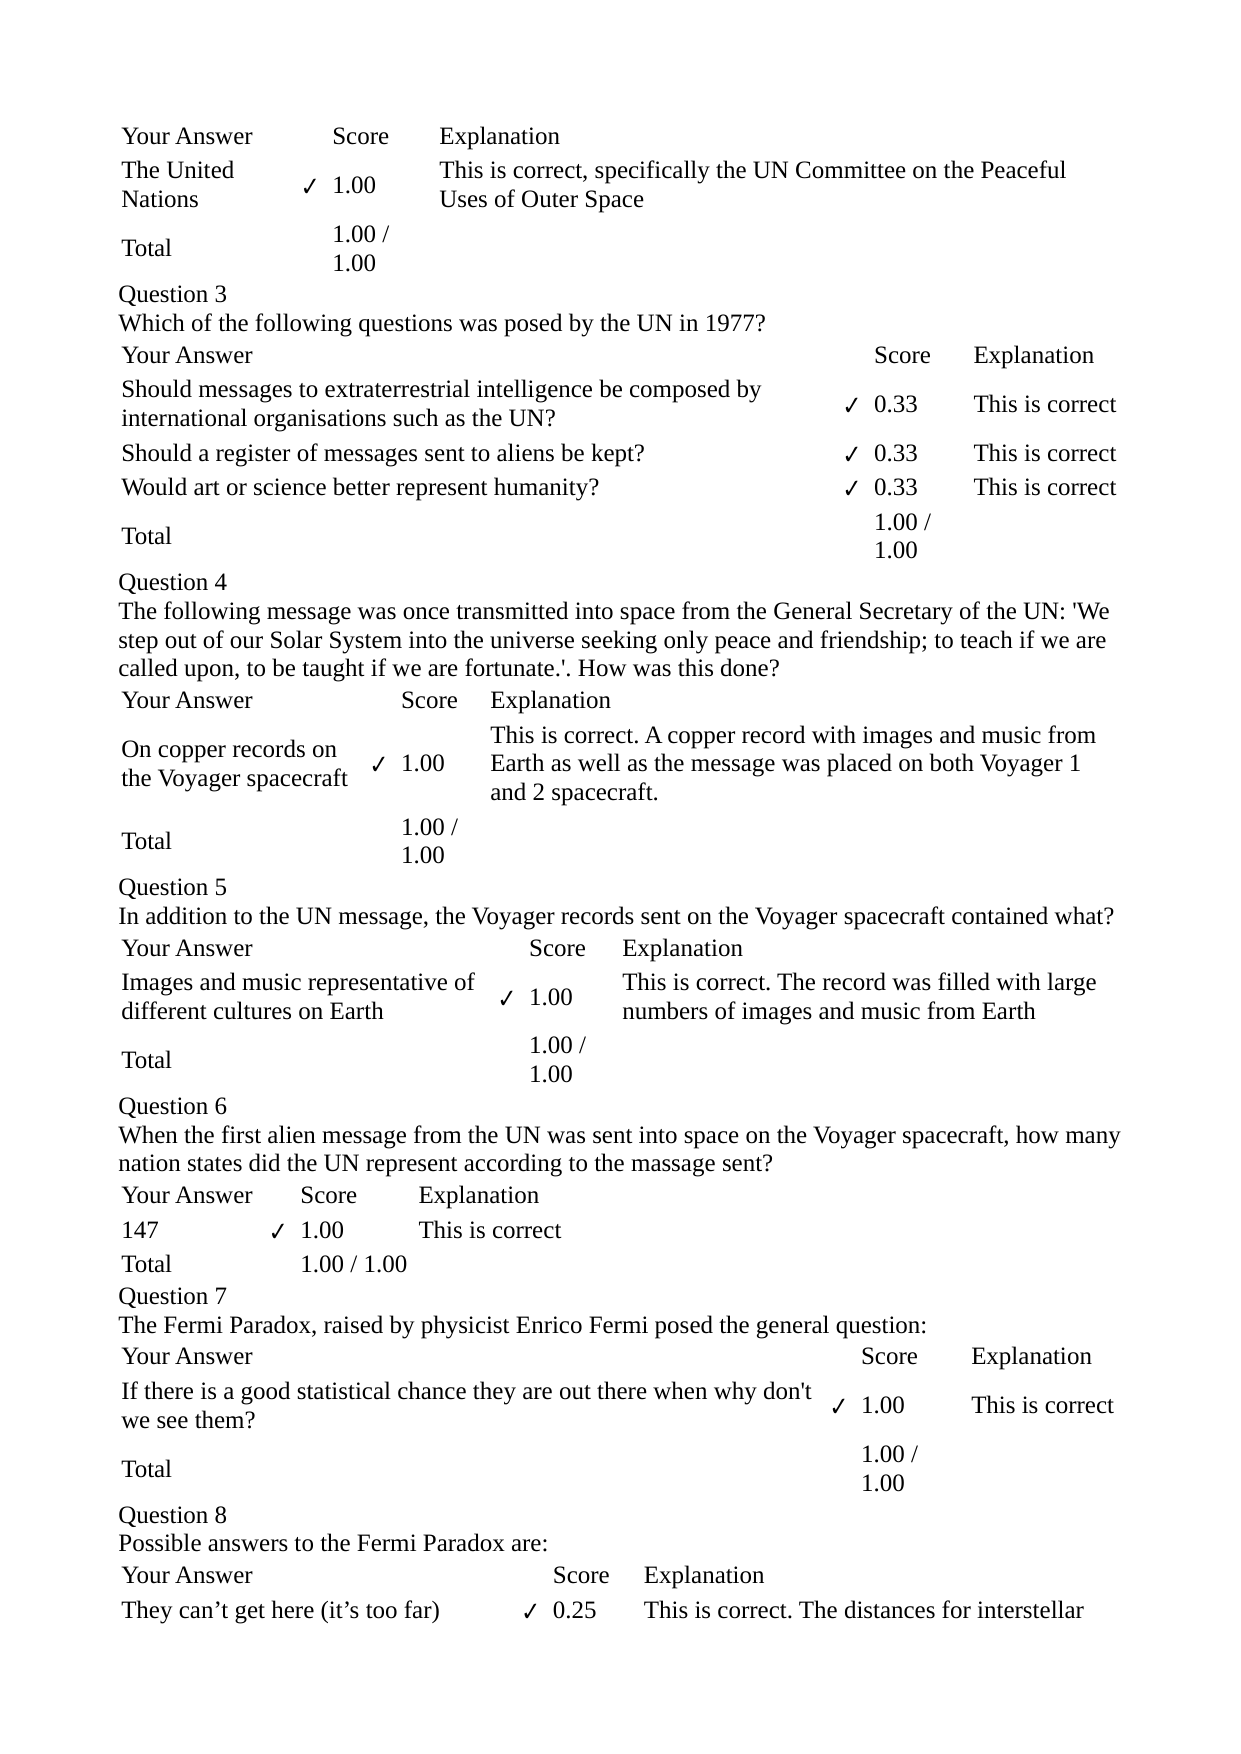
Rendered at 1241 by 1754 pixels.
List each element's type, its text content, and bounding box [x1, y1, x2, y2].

table_cell Total [118, 809, 368, 872]
table_header [368, 682, 398, 717]
table_header Your Answer [118, 1339, 828, 1373]
table_header [496, 930, 526, 964]
text Question 7 [118, 1281, 1122, 1310]
table_cell 1.00 [398, 717, 487, 809]
table_cell ✔ [841, 371, 871, 435]
table_cell [970, 504, 1122, 567]
table_cell 1.00 [526, 964, 619, 1028]
text The Fermi Paradox, raised by physicist Enrico Fermi posed the general question: [118, 1310, 1122, 1338]
table_cell [828, 1436, 858, 1500]
table_cell This is correct [968, 1373, 1122, 1436]
table_header [520, 1557, 550, 1592]
table_header Score [329, 118, 436, 153]
table_cell 1.00 / 1.00 [871, 504, 970, 567]
table_cell On copper records on the Voyager spacecraft [118, 717, 368, 809]
table_header Explanation [619, 930, 1122, 964]
text Possible answers to the Fermi Paradox are: [118, 1528, 1122, 1557]
table_header [268, 1177, 297, 1212]
table_cell [436, 216, 1122, 279]
table_cell This is correct [415, 1212, 571, 1246]
table_cell This is correct. A copper record with images and music from Earth as well as the message was placed on both Voyager 1 and 2 spacecraft. [487, 717, 1122, 809]
table_cell [268, 1246, 297, 1281]
text In addition to the UN message, the Voyager records sent on the Voyager spacecraft contained what? [118, 901, 1122, 930]
table_cell 1.00 / 1.00 [398, 809, 487, 872]
table_cell 147 [118, 1212, 267, 1246]
table_cell ✔ [268, 1212, 297, 1246]
text Question 5 [118, 872, 1122, 901]
text Question 6 [118, 1091, 1122, 1120]
table_cell ✔ [368, 717, 398, 809]
table_header Your Answer [118, 930, 496, 964]
table_header Score [398, 682, 487, 717]
text The following message was once transmitted into space from the General Secretary of the UN: 'We step out of our Solar System into the universe seeking only peace and friendship; to teach if we are called upon, to be taught if we are fortunate.'. How was this done? [118, 596, 1122, 682]
table_header Your Answer [118, 337, 841, 371]
text Question 3 [118, 279, 1122, 308]
table_cell 1.00 / 1.00 [858, 1436, 968, 1500]
table_cell Should messages to extraterrestrial intelligence be composed by international organisations such as the UN? [118, 371, 841, 435]
table_cell The United Nations [118, 153, 299, 216]
table_cell ✔ [841, 435, 871, 469]
table_cell If there is a good statistical chance they are out there when why don't we see them? [118, 1373, 828, 1436]
table_cell 1.00 [297, 1212, 415, 1246]
table_cell [968, 1436, 1122, 1500]
text When the first alien message from the UN was sent into space on the Voyager spacecraft, how many nation states did the UN represent according to the massage sent? [118, 1120, 1122, 1177]
table_cell Should a register of messages sent to aliens be kept? [118, 435, 841, 469]
table_cell 0.25 [550, 1592, 641, 1626]
table_cell This is correct [970, 371, 1122, 435]
table_cell ✔ [520, 1592, 550, 1626]
table_header Your Answer [118, 1557, 520, 1592]
table_cell Total [118, 1028, 496, 1091]
table_cell This is correct [970, 435, 1122, 469]
table_cell Images and music representative of different cultures on Earth [118, 964, 496, 1028]
table_cell This is correct [970, 469, 1122, 504]
table_cell This is correct, specifically the UN Committee on the Peaceful Uses of Outer Space [436, 153, 1122, 216]
table_header Score [526, 930, 619, 964]
table_cell Total [118, 1436, 828, 1500]
table_header Score [550, 1557, 641, 1592]
table_cell [487, 809, 1122, 872]
table_header Explanation [415, 1177, 571, 1212]
table_cell 1.00 [329, 153, 436, 216]
table_header Explanation [970, 337, 1122, 371]
table_header Score [297, 1177, 415, 1212]
table_cell [619, 1028, 1122, 1091]
table_header Explanation [487, 682, 1122, 717]
table_cell Would art or science better represent humanity? [118, 469, 841, 504]
table_cell 0.33 [871, 435, 970, 469]
table_cell They can’t get here (it’s too far) [118, 1592, 520, 1626]
table_header Score [858, 1339, 968, 1373]
table_cell 0.33 [871, 371, 970, 435]
table_cell 1.00 / 1.00 [297, 1246, 415, 1281]
table_header Your Answer [118, 1177, 267, 1212]
table_header [828, 1339, 858, 1373]
text Question 4 [118, 567, 1122, 596]
table_cell ✔ [828, 1373, 858, 1436]
table_cell ✔ [841, 469, 871, 504]
table_cell [415, 1246, 571, 1281]
table_cell This is correct. The distances for interstellar [641, 1592, 1122, 1626]
table_header Your Answer [118, 118, 299, 153]
table_cell [496, 1028, 526, 1091]
table_header Explanation [641, 1557, 1122, 1592]
table_cell [299, 216, 329, 279]
table_cell 1.00 / 1.00 [526, 1028, 619, 1091]
table_cell Total [118, 504, 841, 567]
table_cell 1.00 [858, 1373, 968, 1436]
table_header Score [871, 337, 970, 371]
table_header Explanation [436, 118, 1122, 153]
table_cell [841, 504, 871, 567]
table_header Explanation [968, 1339, 1122, 1373]
table_cell ✔ [299, 153, 329, 216]
table_header [299, 118, 329, 153]
text Which of the following questions was posed by the UN in 1977? [118, 308, 1122, 337]
table_cell ✔ [496, 964, 526, 1028]
table_cell 0.33 [871, 469, 970, 504]
table_cell [368, 809, 398, 872]
table_cell This is correct. The record was filled with large numbers of images and music from Earth [619, 964, 1122, 1028]
text Question 8 [118, 1500, 1122, 1528]
table_header [841, 337, 871, 371]
table_cell 1.00 / 1.00 [329, 216, 436, 279]
table_cell Total [118, 1246, 267, 1281]
table_header Your Answer [118, 682, 368, 717]
table_cell Total [118, 216, 299, 279]
